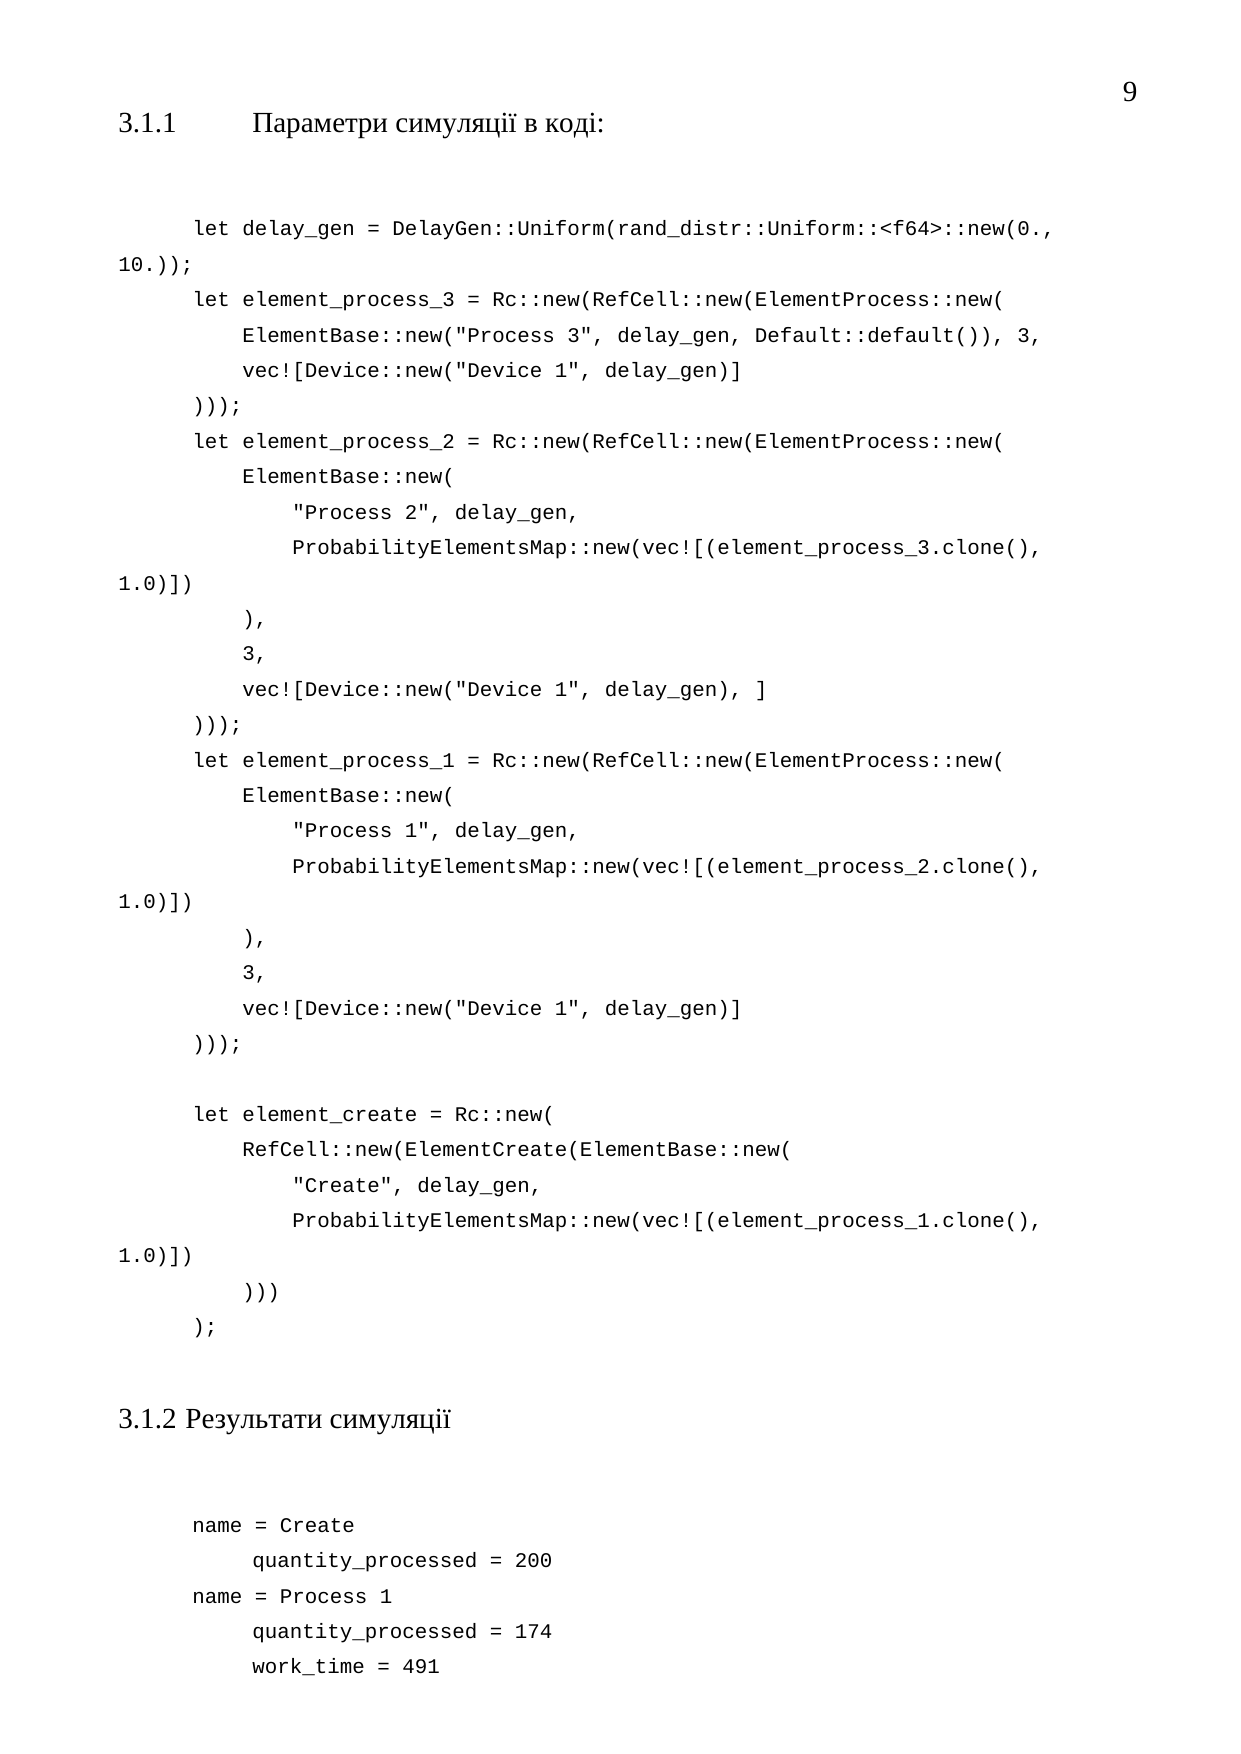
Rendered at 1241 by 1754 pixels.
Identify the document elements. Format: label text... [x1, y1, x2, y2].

text quantity_processed = 174 [118, 1621, 1122, 1645]
text quantity_processed = 200 [118, 1550, 1122, 1574]
text ElementBase::new( [118, 466, 1122, 490]
text ElementBase::new("Process 3", delay_gen, Default::default()), 3, [118, 324, 1122, 348]
text work_time = 491 [118, 1656, 1122, 1680]
subtitle Результати симуляції [118, 1402, 1122, 1435]
text vec![Device::new("Device 1", delay_gen)] [118, 997, 1122, 1021]
text let element_create = Rc::new( [118, 1104, 1122, 1127]
text RefCell::new(ElementCreate(ElementBase::new( [118, 1139, 1122, 1163]
text let element_process_2 = Rc::new(RefCell::new(ElementProcess::new( [118, 431, 1122, 454]
text ElementBase::new( [118, 785, 1122, 809]
text "Process 1", delay_gen, [118, 820, 1122, 844]
text 3, [118, 962, 1122, 986]
text let element_process_3 = Rc::new(RefCell::new(ElementProcess::new( [118, 289, 1122, 313]
text ), [118, 927, 1122, 950]
text name = Process 1 [118, 1586, 1122, 1609]
text ProbabilityElementsMap::new(vec![(element_process_3.clone(), 1.0)]) [118, 537, 1122, 596]
text "Process 2", delay_gen, [118, 502, 1122, 525]
text vec![Device::new("Device 1", delay_gen)] [118, 360, 1122, 384]
text ))); [118, 714, 1122, 738]
text ))); [118, 1033, 1122, 1057]
text 3, [118, 643, 1122, 667]
text name = Create [118, 1515, 1122, 1538]
text let element_process_1 = Rc::new(RefCell::new(ElementProcess::new( [118, 749, 1122, 773]
text ); [118, 1316, 1122, 1375]
text let delay_gen = DelayGen::Uniform(rand_distr::Uniform::<f64>::new(0., 10.)); [118, 218, 1122, 277]
text vec![Device::new("Device 1", delay_gen), ] [118, 679, 1122, 702]
text ), [118, 608, 1122, 632]
subtitle Параметри симуляції в коді: [118, 105, 1122, 139]
text ))) [118, 1281, 1122, 1304]
text ))); [118, 395, 1122, 419]
text ProbabilityElementsMap::new(vec![(element_process_1.clone(), 1.0)]) [118, 1210, 1122, 1269]
text ProbabilityElementsMap::new(vec![(element_process_2.clone(), 1.0)]) [118, 856, 1122, 915]
text "Create", delay_gen, [118, 1174, 1122, 1198]
